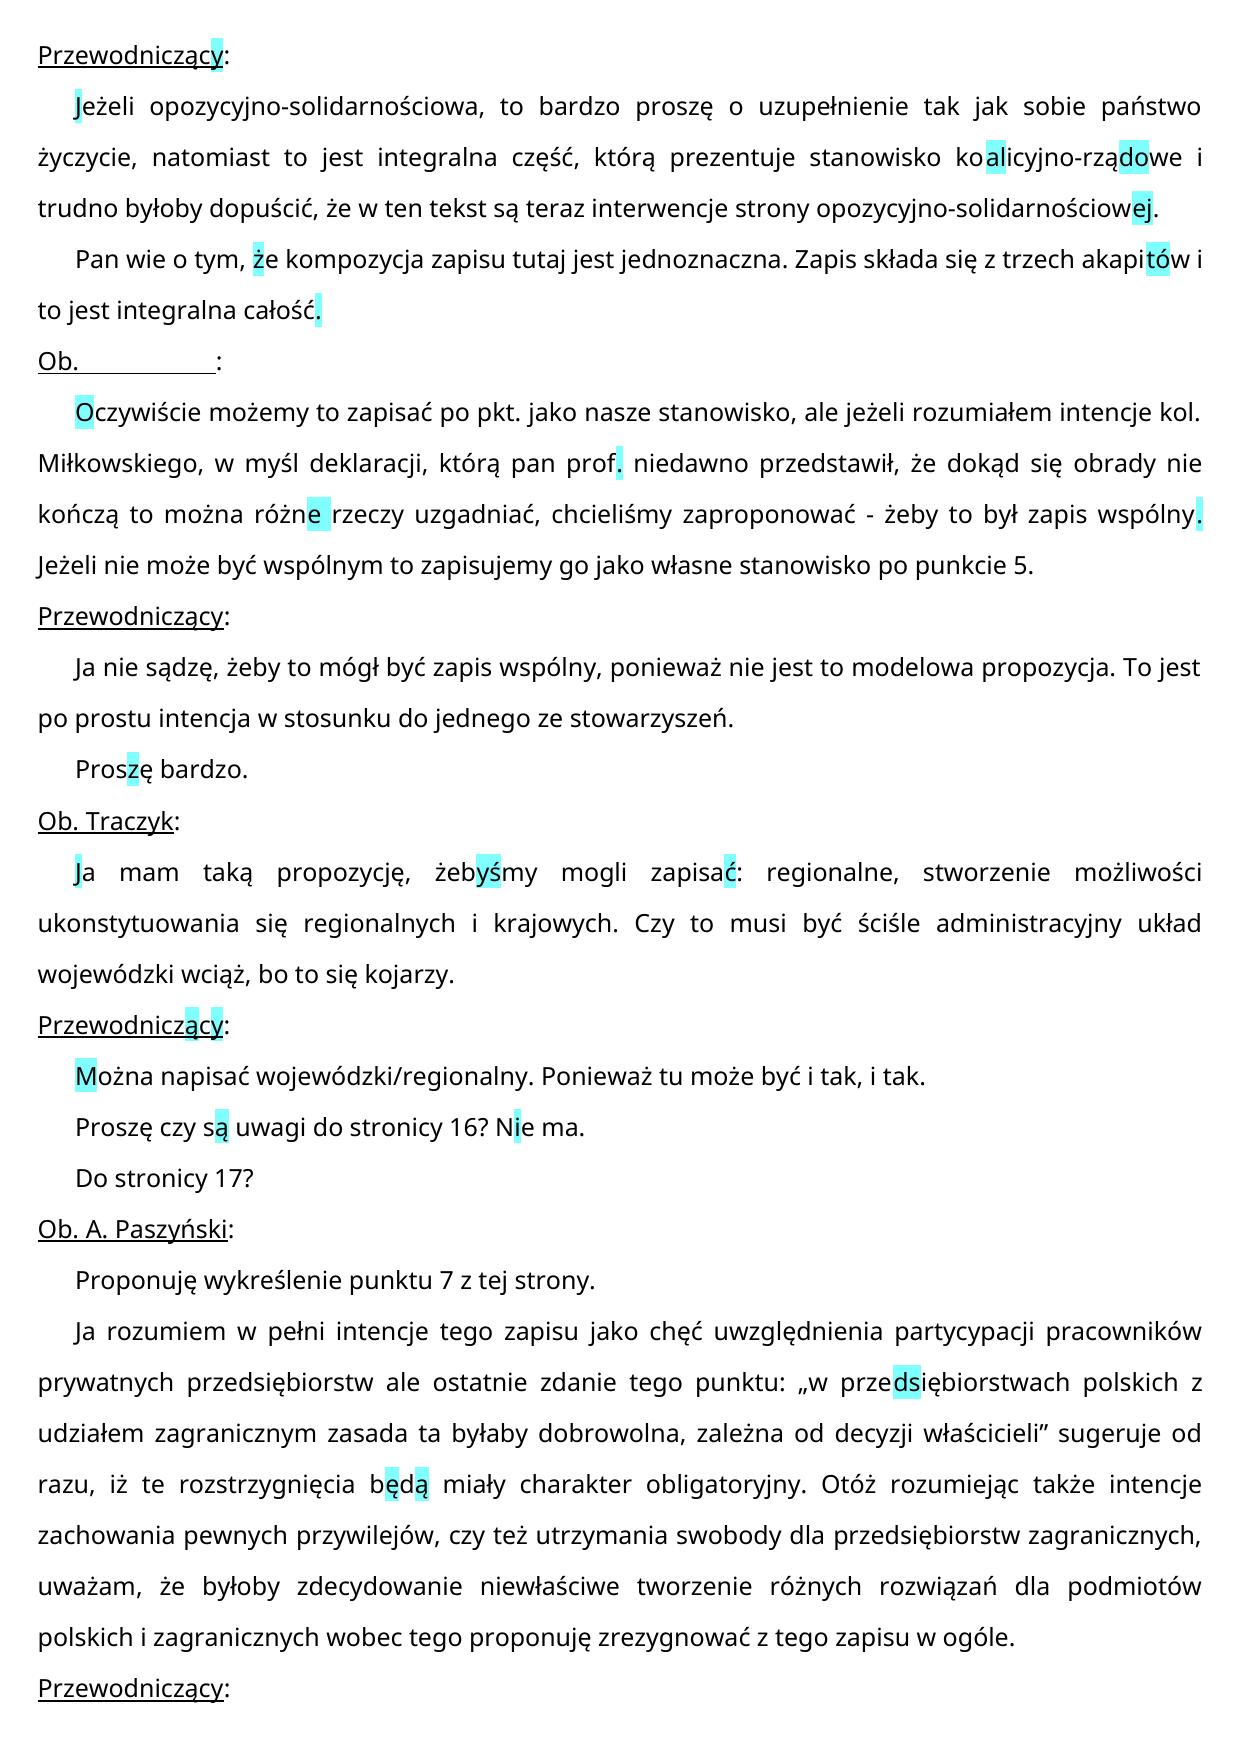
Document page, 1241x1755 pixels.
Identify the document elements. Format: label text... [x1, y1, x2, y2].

text Ja nie sądzę, żeby to mógł być zapis wspólny, ponieważ nie jest to modelowa propozycja. To jest po prostu intencja w stosunku do jednego ze stowarzyszeń. [37, 650, 1203, 735]
text Przewodniczący: [37, 1671, 1203, 1705]
text Proszę bardzo. [37, 752, 1203, 786]
text Jeżeli opozycyjno-solidarnościowa, to bardzo proszę o uzupełnienie tak jak sobie państwo życzycie, natomiast to jest integralna część, którą prezentuje stanowisko koalicyjno-rządowe i trudno byłoby dopuścić, że w ten tekst są teraz interwencje strony opozycyjno-solidarnościowej. [37, 88, 1203, 225]
text Przewodniczący: [37, 1007, 1203, 1041]
text Ob. : [37, 344, 1203, 378]
text Pan wie o tym, że kompozycja zapisu tutaj jest jednoznaczna. Zapis składa się z trzech akapitów i to jest integralna całość. [37, 242, 1203, 327]
text Do stronicy 17? [37, 1160, 1203, 1194]
text Proszę czy są uwagi do stronicy 16? Nie ma. [37, 1109, 1203, 1143]
text Ja rozumiem w pełni intencje tego zapisu jako chęć uwzględnienia partycypacji pracowników prywatnych przedsiębiorstw ale ostatnie zdanie tego punktu: „w przedsiębiorstwach polskich z udziałem zagranicznym zasada ta byłaby dobrowolna, zależna od decyzji właścicieli” sugeruje od razu, iż te rozstrzygnięcia będą miały charakter obligatoryjny. Otóż rozumiejąc także intencje zachowania pewnych przywilejów, czy też utrzymania swobody dla przedsiębiorstw zagranicznych, uważam, że byłoby zdecydowanie niewłaściwe tworzenie różnych rozwiązań dla podmiotów polskich i zagranicznych wobec tego proponuję zrezygnować z tego zapisu w ogóle. [37, 1313, 1203, 1654]
text Ob. Traczyk: [37, 803, 1203, 837]
text Ob. A. Paszyński: [37, 1211, 1203, 1246]
text Przewodniczący: [37, 599, 1203, 633]
text Oczywiście możemy to zapisać po pkt. jako nasze stanowisko, ale jeżeli rozumiałem intencje kol. Miłkowskiego, w myśl deklaracji, którą pan prof. niedawno przedstawił, że dokąd się obrady nie kończą to można różne rzeczy uzgadniać, chcieliśmy zaproponować - żeby to był zapis wspólny. Jeżeli nie może być wspólnym to zapisujemy go jako własne stanowisko po punkcie 5. [37, 395, 1203, 582]
text Można napisać wojewódzki/regionalny. Ponieważ tu może być i tak, i tak. [37, 1058, 1203, 1092]
text Przewodniczący: [37, 37, 1203, 72]
text Ja mam taką propozycję, żebyśmy mogli zapisać: regionalne, stworzenie możliwości ukonstytuowania się regionalnych i krajowych. Czy to musi być ściśle administracyjny układ wojewódzki wciąż, bo to się kojarzy. [37, 854, 1203, 990]
text Proponuję wykreślenie punktu 7 z tej strony. [37, 1262, 1203, 1297]
